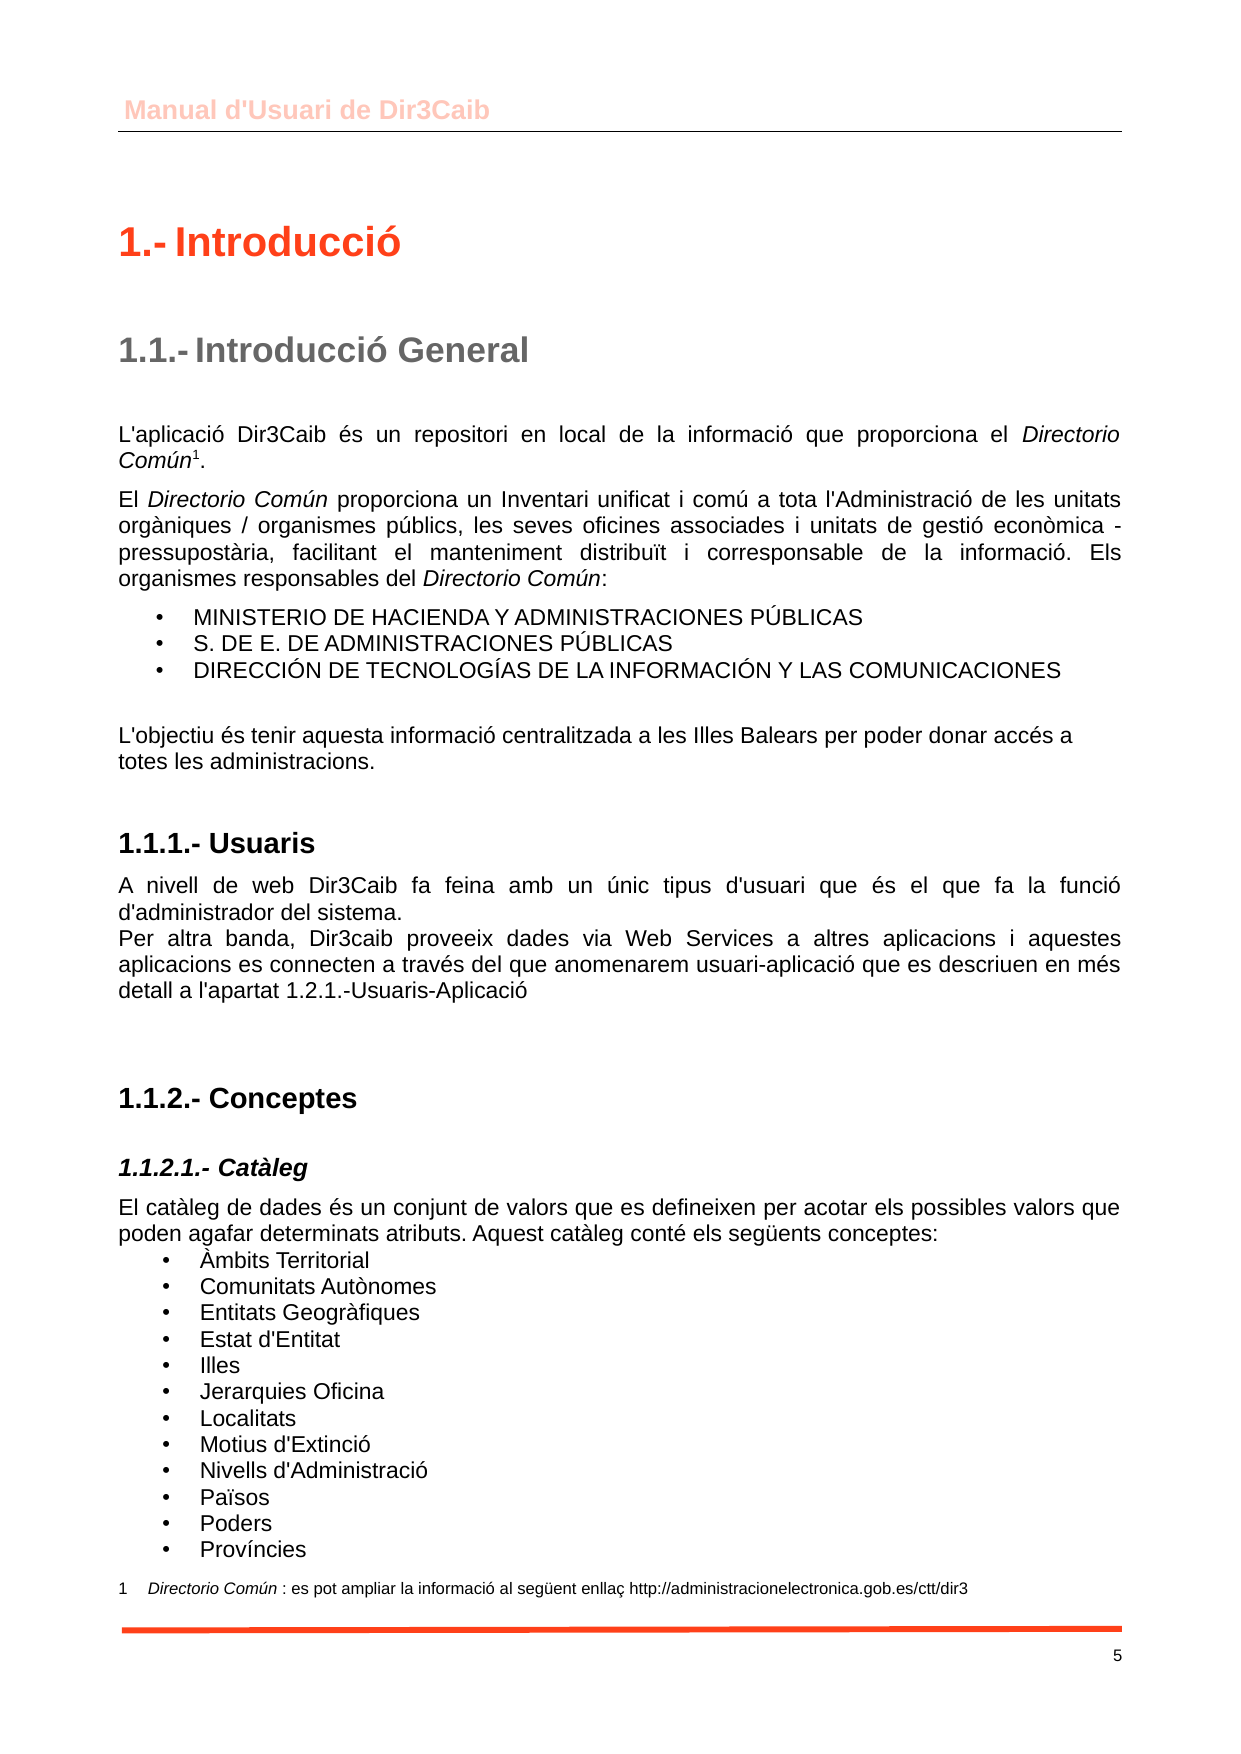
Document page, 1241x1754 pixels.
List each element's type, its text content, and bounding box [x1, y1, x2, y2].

list Províncies [162, 1536, 1122, 1563]
list Àmbits Territorial [162, 1247, 1122, 1273]
subtitle Usuaris [118, 826, 1122, 859]
text L'aplicació Dir3Caib és un repositori en local de la informació que proporciona el Directorio Común. [118, 421, 1122, 474]
list Nivells d'Administració [162, 1457, 1122, 1484]
text A nivell de web Dir3Caib fa feina amb un únic tipus d'usuari que és el que fa la funció d'administrador del sistema. [118, 872, 1122, 925]
list MINISTERIO DE HACIENDA Y ADMINISTRACIONES PÚBLICAS [156, 604, 1122, 630]
list Comunitats Autònomes [162, 1273, 1122, 1299]
list Illes [162, 1352, 1122, 1378]
text El Directorio Común proporciona un Inventari unificat i comú a tota l'Administració de les unitats orgàniques / organismes públics, les seves oficines associades i unitats de gestió econòmica - pressupostària, facilitant el manteniment distribuït i corresponsable de la informació. Els organismes responsables del Directorio Común: [118, 486, 1122, 592]
text El catàleg de dades és un conjunt de valors que es defineixen per acotar els possibles valors que poden agafar determinats atributs. Aquest catàleg conté els següents conceptes: [118, 1194, 1122, 1247]
list Països [162, 1484, 1122, 1510]
subtitle Conceptes [118, 1082, 1122, 1115]
list Motius d'Extinció [162, 1431, 1122, 1457]
list Entitats Geogràfiques [162, 1299, 1122, 1326]
list DIRECCIÓN DE TECNOLOGÍAS DE LA INFORMACIÓN Y LAS COMUNICACIONES [156, 657, 1122, 683]
subtitle Introducció General [118, 329, 1122, 369]
subtitle Catàleg [118, 1153, 1122, 1181]
list S. DE E. DE ADMINISTRACIONES PÚBLICAS [156, 630, 1122, 657]
subtitle Introducció [118, 217, 1122, 265]
list Estat d'Entitat [162, 1326, 1122, 1352]
text L'objectiu és tenir aquesta informació centralitzada a les Illes Balears per poder donar accés a totes les administracions. [118, 722, 1122, 775]
text Per altra banda, Dir3caib proveeix dades via Web Services a altres aplicacions i aquestes aplicacions es connecten a través del que anomenarem usuari-aplicació que es descriuen en més detall a l'apartat 1.2.1Usuaris-Aplicació [118, 925, 1122, 1004]
list Jerarquies Oficina [162, 1378, 1122, 1405]
list Poders [162, 1510, 1122, 1536]
text Directorio Común : es pot ampliar la informació al següent enllaç http://administracionelectronica.gob.es/ctt/dir3 [118, 1578, 1122, 1598]
list Localitats [162, 1405, 1122, 1431]
